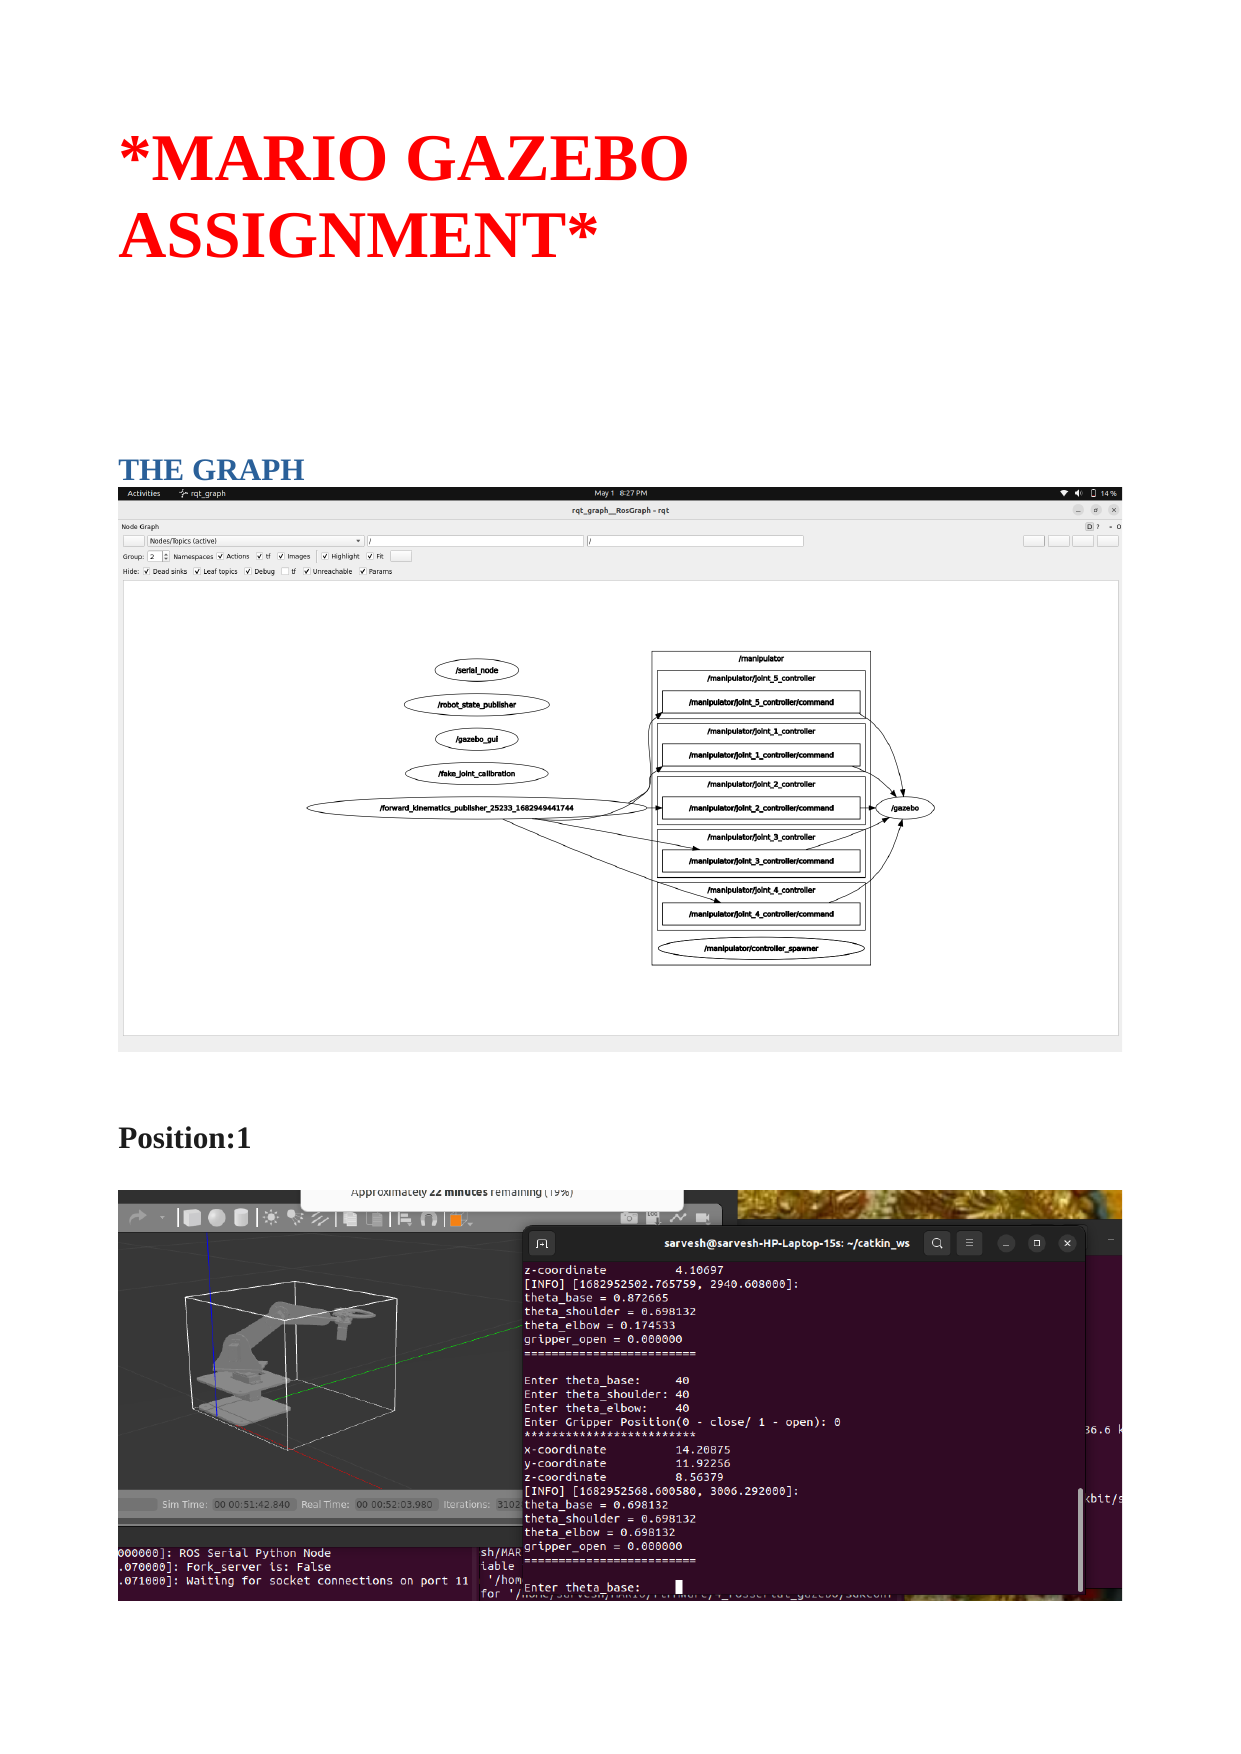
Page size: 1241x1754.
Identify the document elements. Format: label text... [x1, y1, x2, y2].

text Position:1 [118, 1119, 1122, 1155]
text THE GRAPH [118, 451, 1122, 487]
picture [118, 1190, 1123, 1601]
picture [118, 487, 1123, 1052]
text *MARIO GAZEBO ASSIGNMENT* [118, 118, 1122, 271]
